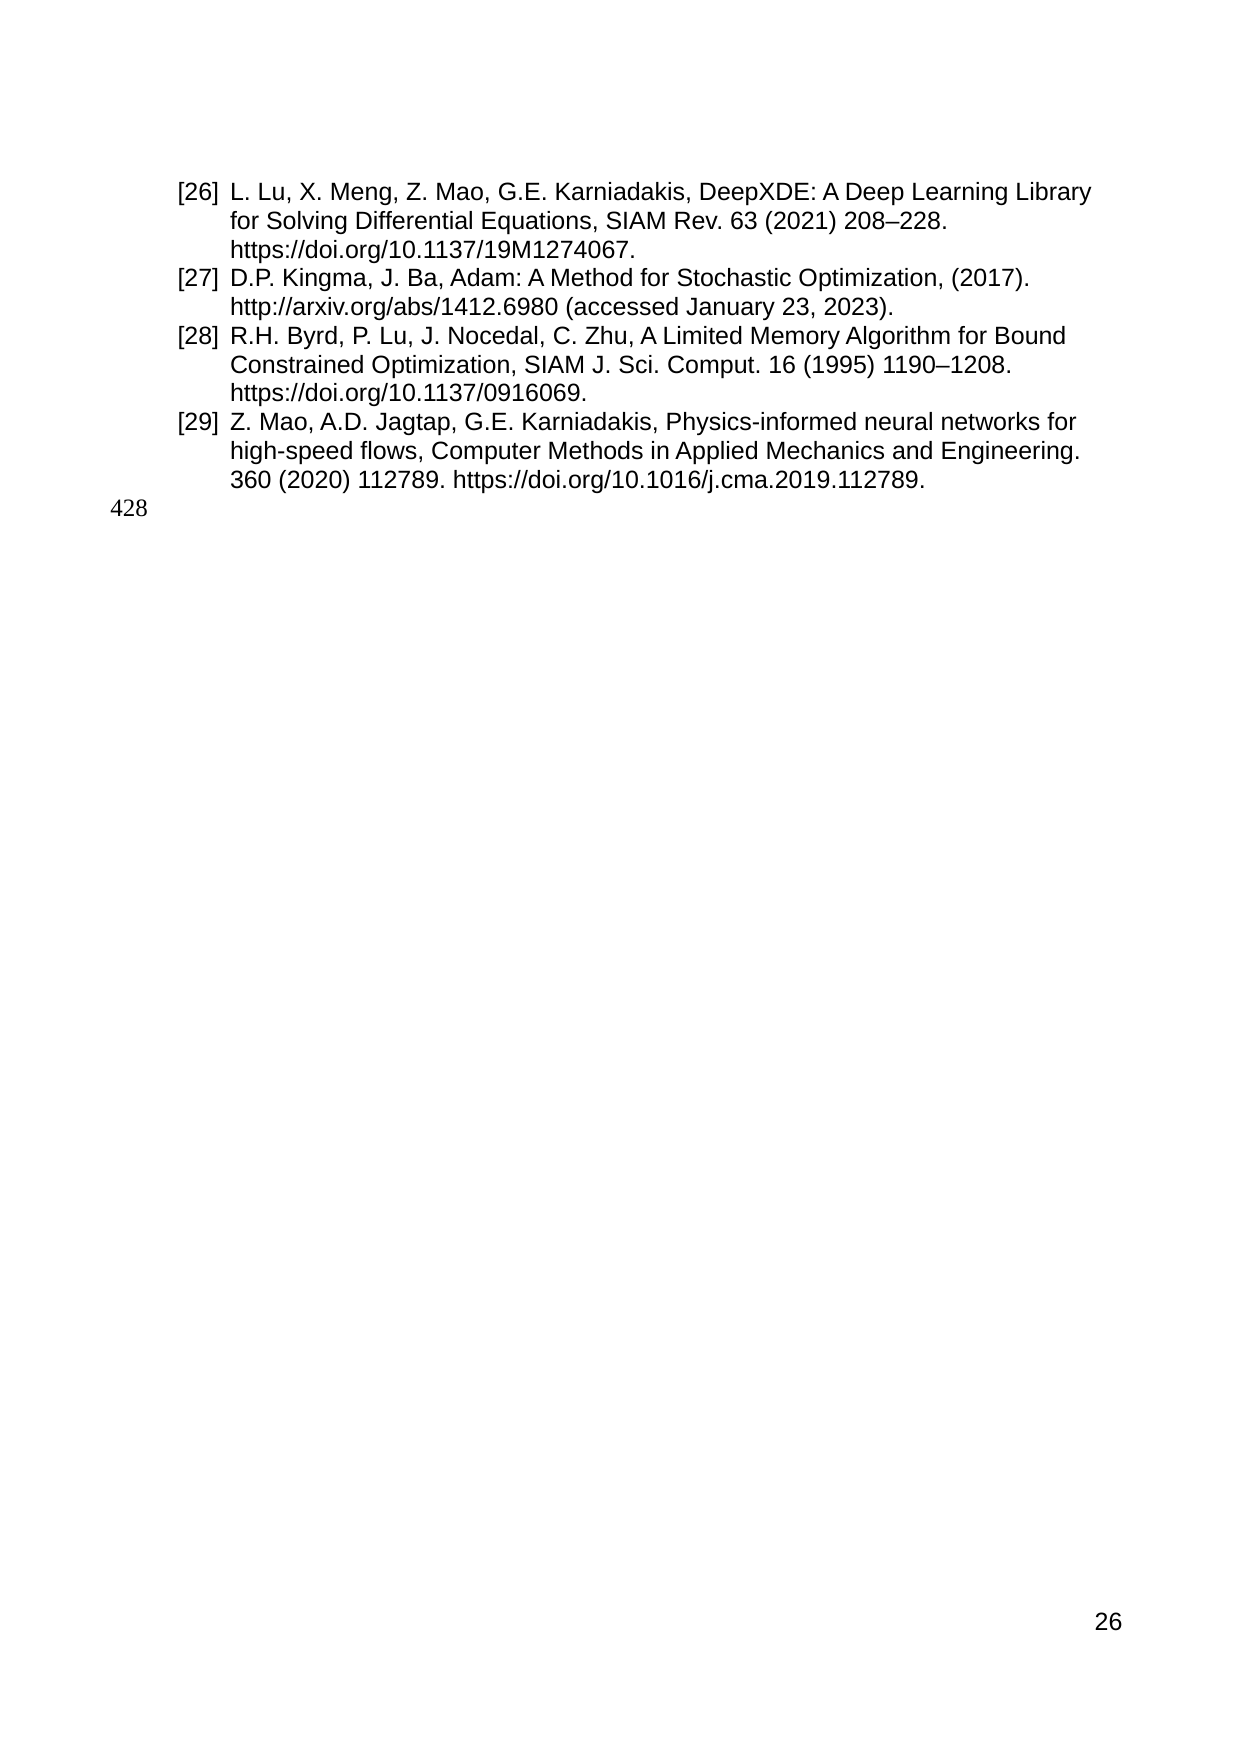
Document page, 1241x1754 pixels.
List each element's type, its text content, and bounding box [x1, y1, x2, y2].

text [28] R.H. Byrd, P. Lu, J. Nocedal, C. Zhu, A Limited Memory Algorithm for Bound Constrained Optimization, SIAM J. Sci. Comput. 16 (1995) 1190–1208. https://doi.org/10.1137/0916069. [177, 321, 1122, 407]
text [26] L. Lu, X. Meng, Z. Mao, G.E. Karniadakis, DeepXDE: A Deep Learning Library for Solving Differential Equations, SIAM Rev. 63 (2021) 208–228. https://doi.org/10.1137/19M1274067. [177, 177, 1122, 263]
text [29] Z. Mao, A.D. Jagtap, G.E. Karniadakis, Physics-informed neural networks for high-speed flows, Computer Methods in Applied Mechanics and Engineering. 360 (2020) 112789. https://doi.org/10.1016/j.cma.2019.112789. [177, 407, 1122, 493]
text [27] D.P. Kingma, J. Ba, Adam: A Method for Stochastic Optimization, (2017). http://arxiv.org/abs/1412.6980 (accessed January 23, 2023). [177, 263, 1122, 321]
